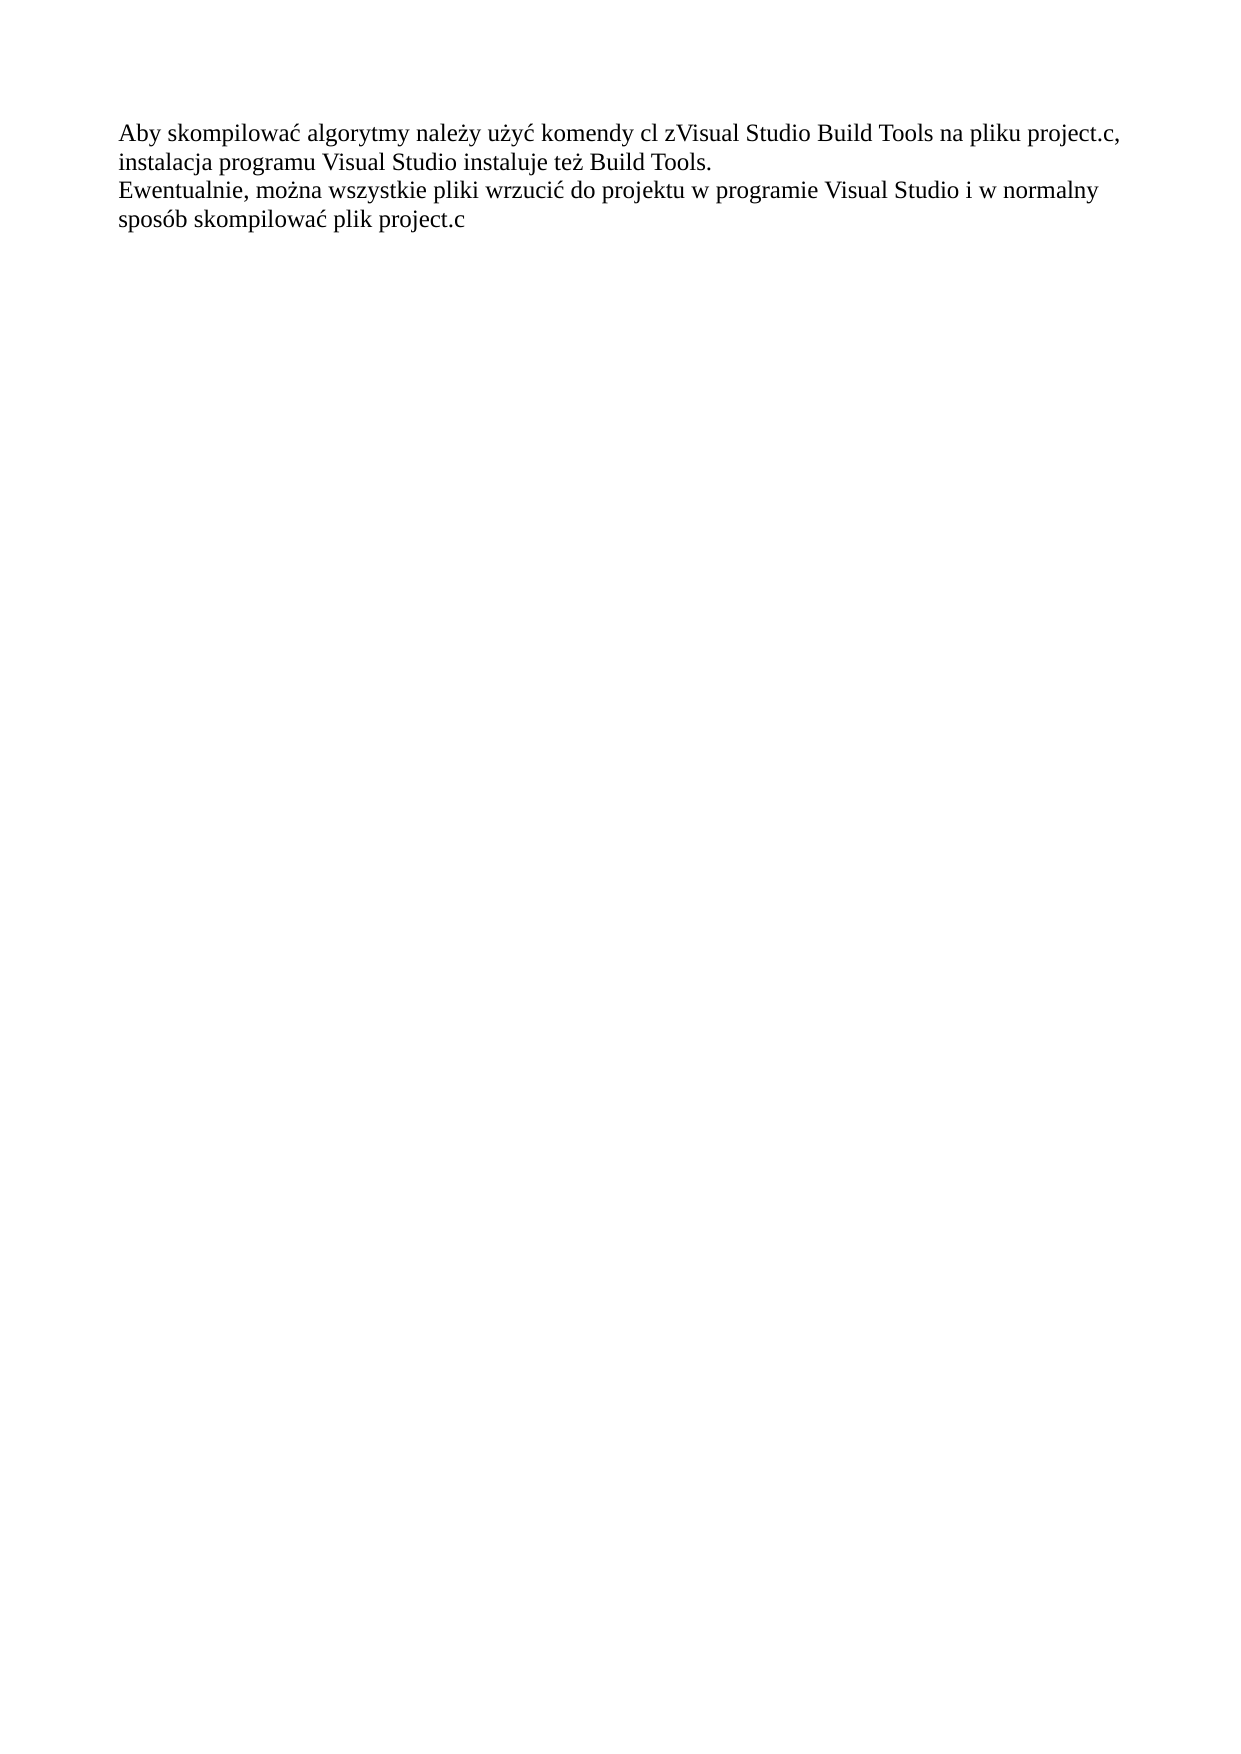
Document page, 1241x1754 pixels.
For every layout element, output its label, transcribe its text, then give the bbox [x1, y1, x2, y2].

text Ewentualnie, można wszystkie pliki wrzucić do projektu w programie Visual Studio i w normalny sposób skompilować plik project.c [118, 176, 1122, 233]
text Aby skompilować algorytmy należy użyć komendy cl zVisual Studio Build Tools na pliku project.c, [118, 118, 1122, 147]
text instalacja programu Visual Studio instaluje też Build Tools. [118, 147, 1122, 176]
